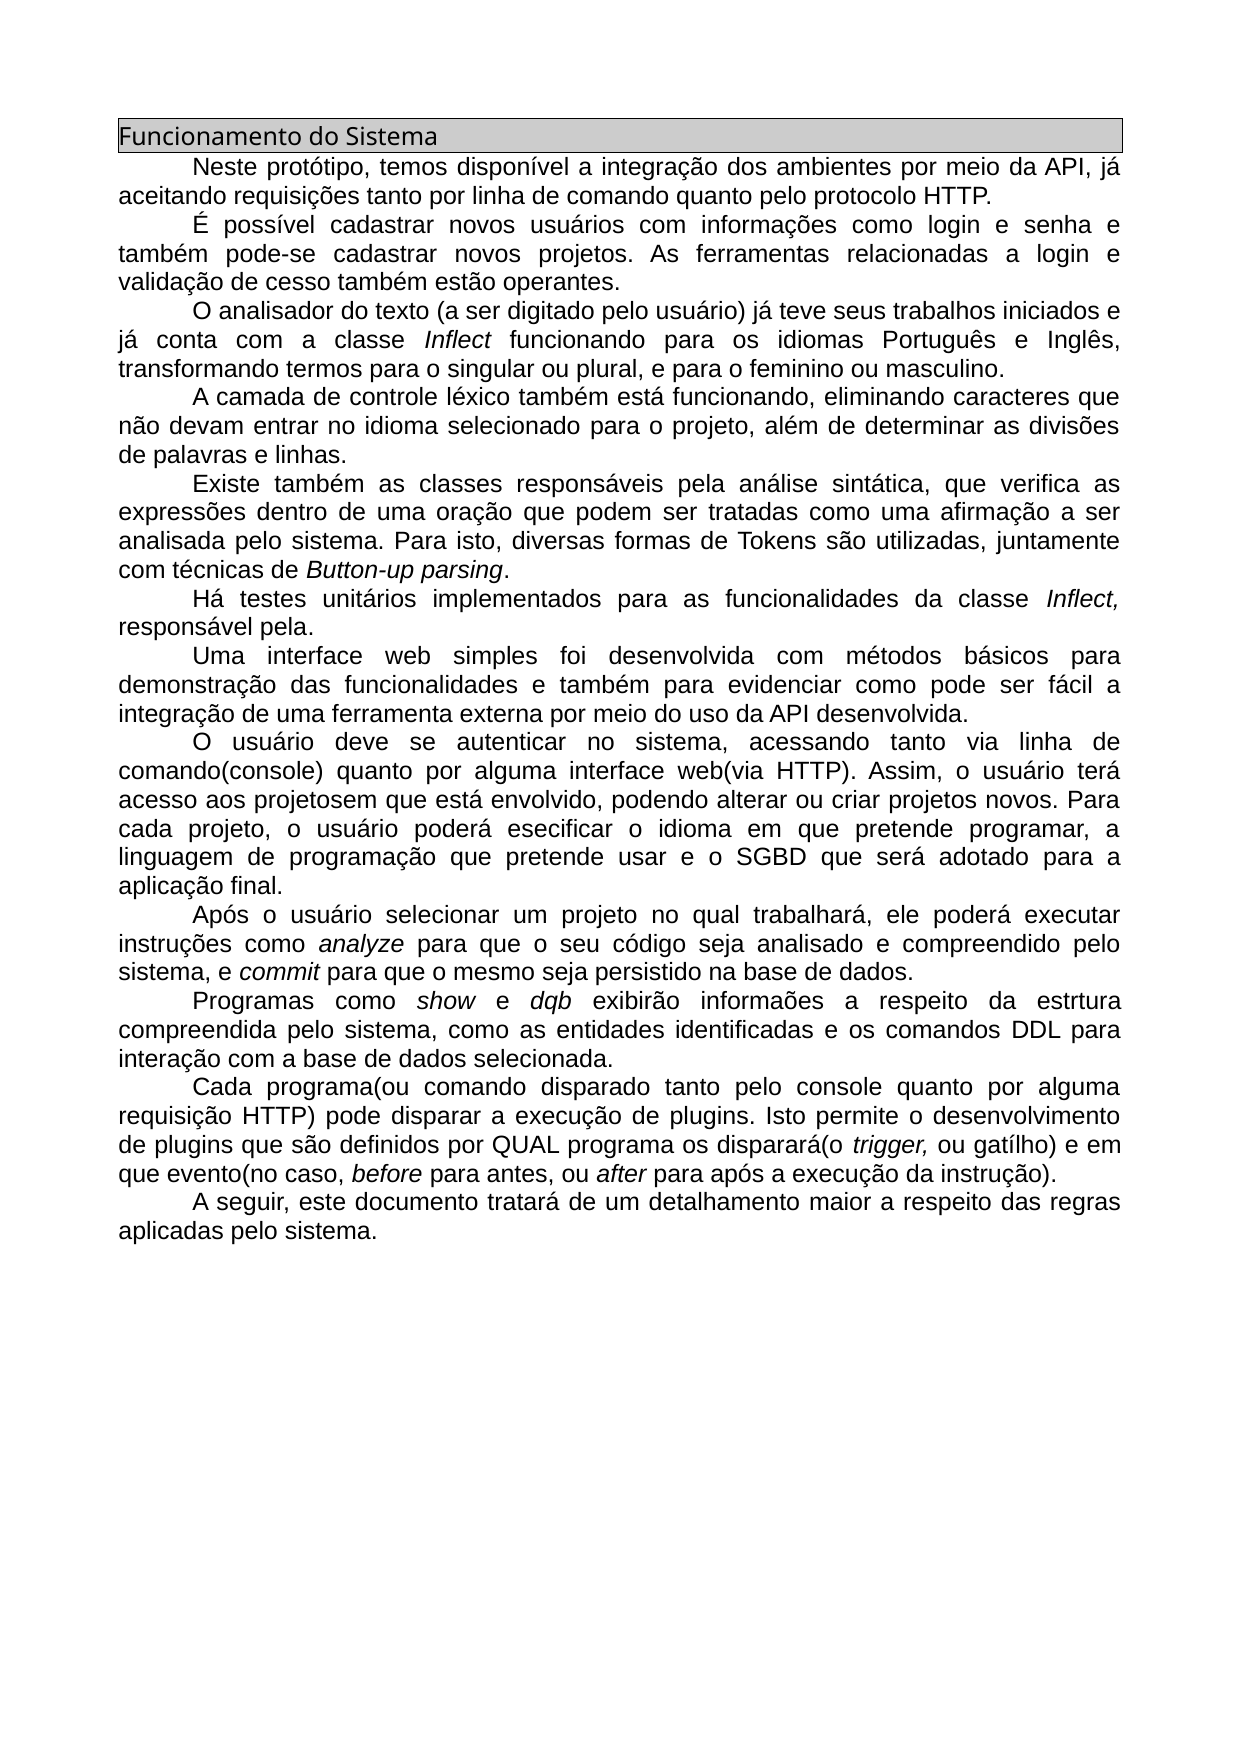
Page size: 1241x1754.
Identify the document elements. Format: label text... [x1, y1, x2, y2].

text O analisador do texto (a ser digitado pelo usuário) já teve seus trabalhos iniciados e já conta com a classe Inflect funcionando para os idiomas Português e Inglês, transformando termos para o singular ou plural, e para o feminino ou masculino. [118, 296, 1122, 382]
text É possível cadastrar novos usuários com informações como login e senha e também pode-se cadastrar novos projetos. As ferramentas relacionadas a login e validação de cesso também estão operantes. [118, 210, 1122, 296]
text O usuário deve se autenticar no sistema, acessando tanto via linha de comando(console) quanto por alguma interface web(via HTTP). Assim, o usuário terá acesso aos projetosem que está envolvido, podendo alterar ou criar projetos novos. Para cada projeto, o usuário poderá esecificar o idioma em que pretende programar, a linguagem de programação que pretende usar e o SGBD que será adotado para a aplicação final. [118, 727, 1122, 900]
text Após o usuário selecionar um projeto no qual trabalhará, ele poderá executar instruções como analyze para que o seu código seja analisado e compreendido pelo sistema, e commit para que o mesmo seja persistido na base de dados. [118, 900, 1122, 986]
text Neste protótipo, temos disponível a integração dos ambientes por meio da API, já aceitando requisições tanto por linha de comando quanto pelo protocolo HTTP. [118, 153, 1122, 210]
text Programas como show e dqb exibirão informaões a respeito da estrtura compreendida pelo sistema, como as entidades identificadas e os comandos DDL para interação com a base de dados selecionada. [118, 986, 1122, 1072]
text A seguir, este documento tratará de um detalhamento maior a respeito das regras aplicadas pelo sistema. [118, 1187, 1122, 1245]
text Uma interface web simples foi desenvolvida com métodos básicos para demonstração das funcionalidades e também para evidenciar como pode ser fácil a integração de uma ferramenta externa por meio do uso da API desenvolvida. [118, 641, 1122, 727]
text Cada programa(ou comando disparado tanto pelo console quanto por alguma requisição HTTP) pode disparar a execução de plugins. Isto permite o desenvolvimento de plugins que são definidos por QUAL programa os disparará(o trigger, ou gatílho) e em que evento(no caso, before para antes, ou after para após a execução da instrução). [118, 1072, 1122, 1187]
text A camada de controle léxico também está funcionando, eliminando caracteres que não devam entrar no idioma selecionado para o projeto, além de determinar as divisões de palavras e linhas. [118, 382, 1122, 469]
text Há testes unitários implementados para as funcionalidades da classe Inflect, responsável pela. [118, 584, 1122, 641]
text Existe também as classes responsáveis pela análise sintática, que verifica as expressões dentro de uma oração que podem ser tratadas como uma afirmação a ser analisada pelo sistema. Para isto, diversas formas de Tokens são utilizadas, juntamente com técnicas de Button-up parsing. [118, 469, 1122, 584]
